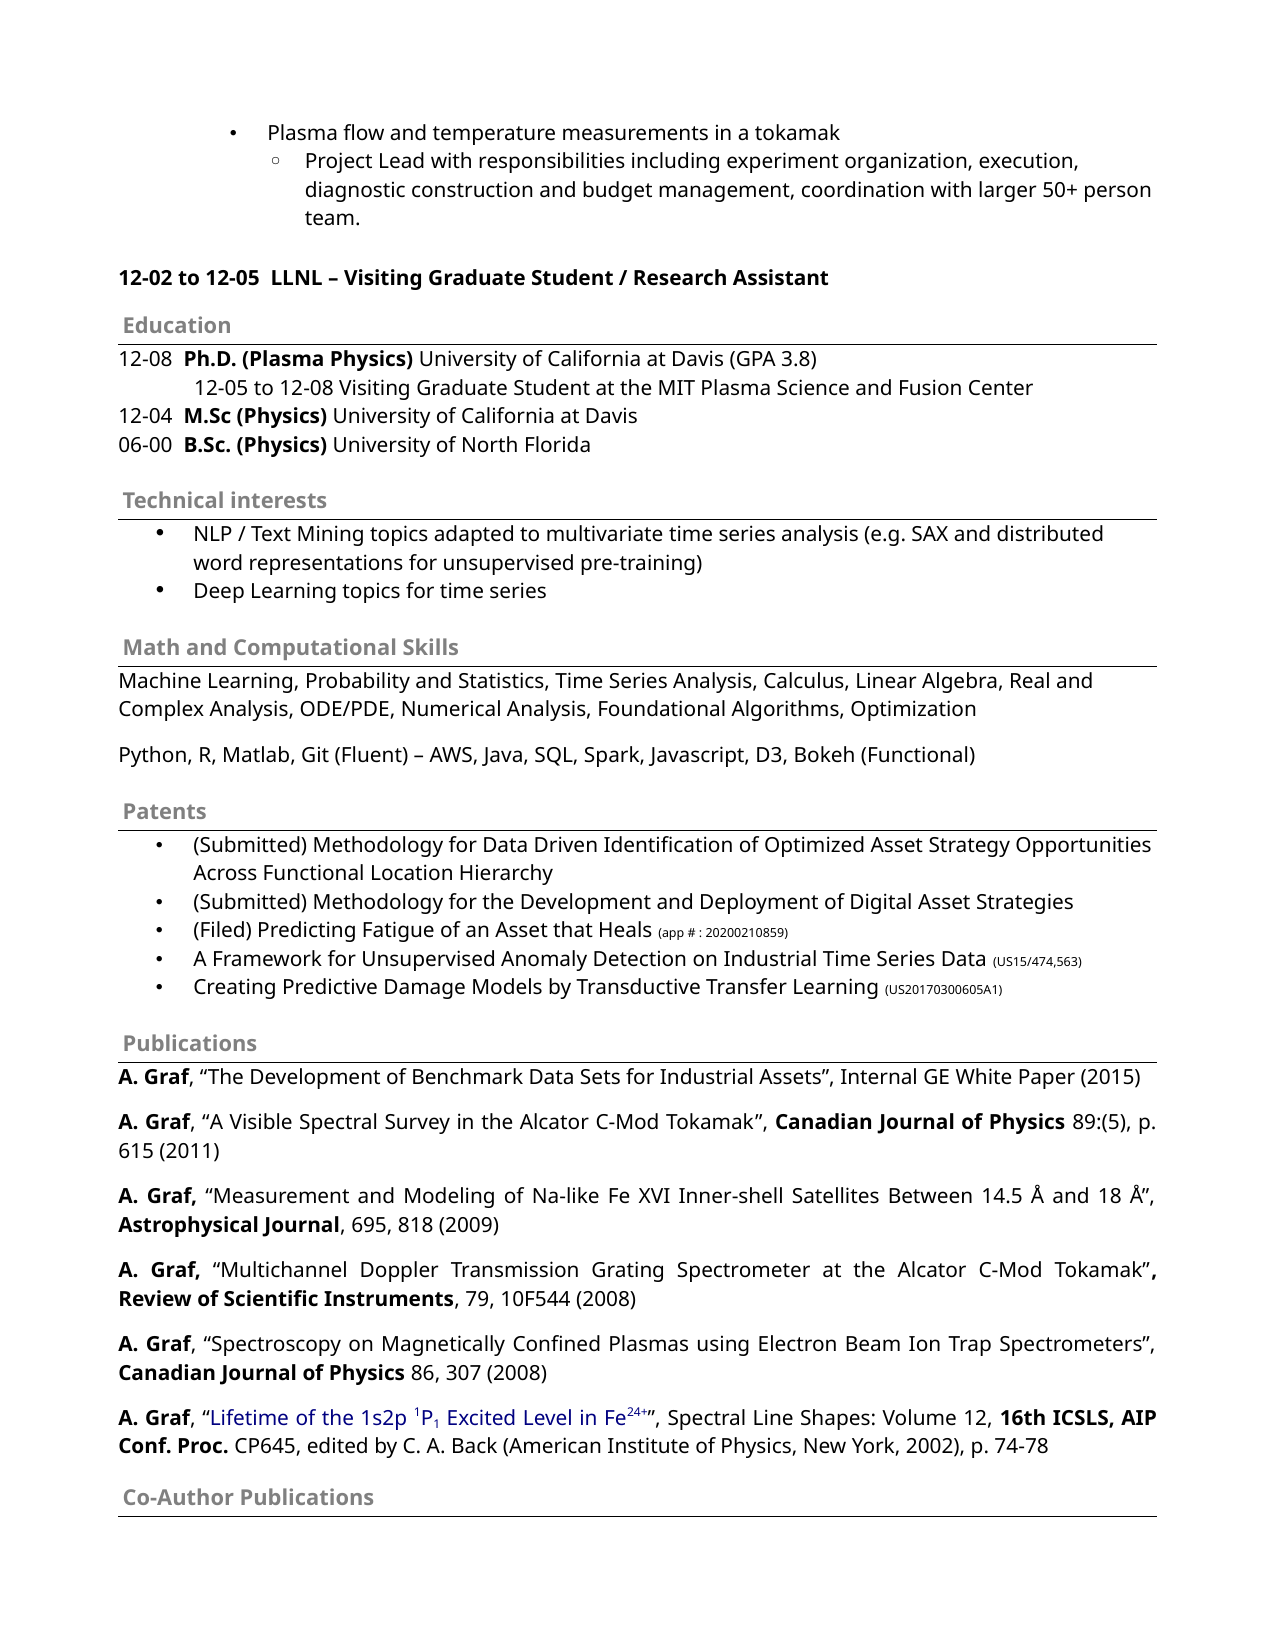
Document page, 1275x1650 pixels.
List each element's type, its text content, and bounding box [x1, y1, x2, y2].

text A. Graf, “Lifetime of the 1s2p 1P1 Excited Level in Fe24+”, Spectral Line Shapes: Volume 12, 16th ICSLS, AIP Conf. Proc. CP645, edited by C. A. Back (American Institute of Physics, New York, 2002), p. 74-78 [118, 1403, 1157, 1460]
list Project Lead with responsibilities including experiment organization, execution, diagnostic construction and budget management, coordination with larger 50+ person team. [267, 147, 1157, 232]
text A. Graf, “Multichannel Doppler Transmission Grating Spectrometer at the Alcator C-Mod Tokamak”, Review of Scientific Instruments, 79, 10F544 (2008) [118, 1255, 1157, 1312]
text 06-00 B.Sc. (Physics) University of North Florida [118, 430, 1157, 458]
text Publications [118, 1023, 1157, 1062]
list (Submitted) Methodology for the Development and Deployment of Digital Asset Strategies [156, 887, 1157, 915]
list Plasma flow and temperature measurements in a tokamak [229, 118, 1157, 147]
list Deep Learning topics for time series [156, 576, 1157, 605]
text Python, R, Matlab, Git (Fluent) – AWS, Java, SQL, Spark, Javascript, D3, Bokeh (Functional) [118, 740, 1157, 768]
list Creating Predictive Damage Models by Transductive Transfer Learning (US20170300605A1) [156, 972, 1157, 1001]
text Machine Learning, Probability and Statistics, Time Series Analysis, Calculus, Linear Algebra, Real and Complex Analysis, ODE/PDE, Numerical Analysis, Foundational Algorithms, Optimization [118, 667, 1157, 723]
list A Framework for Unsupervised Anomaly Detection on Industrial Time Series Data (US15/474,563) [156, 944, 1157, 972]
text 12-08 Ph.D. (Plasma Physics) University of California at Davis (GPA 3.8) [118, 345, 1157, 373]
list (Submitted) Methodology for Data Driven Identification of Optimized Asset Strategy Opportunities Across Functional Location Hierarchy [156, 831, 1157, 887]
text A. Graf, “A Visible Spectral Survey in the Alcator C-Mod Tokamak”, Canadian Journal of Physics 89:(5), p. 615 (2011) [118, 1107, 1157, 1164]
text Technical interests [118, 481, 1157, 519]
text 12-04 M.Sc (Physics) University of California at Davis [118, 401, 1157, 430]
text A. Graf, “The Development of Benchmark Data Sets for Industrial Assets”, Internal GE White Paper (2015) [118, 1063, 1157, 1090]
list (Filed) Predicting Fatigue of an Asset that Heals (app # : 20200210859) [156, 915, 1157, 944]
text Co-Author Publications [118, 1477, 1157, 1516]
text Education [118, 306, 1157, 344]
text Patents [118, 791, 1157, 830]
text A. Graf, “Spectroscopy on Magnetically Confined Plasmas using Electron Beam Ion Trap Spectrometers”, Canadian Journal of Physics 86, 307 (2008) [118, 1329, 1157, 1386]
list NLP / Text Mining topics adapted to multivariate time series analysis (e.g. SAX and distributed word representations for unsupervised pre-training) [156, 520, 1157, 576]
text A. Graf, “Measurement and Modeling of Na-like Fe XVI Inner-shell Satellites Between 14.5 Å and 18 Å”, Astrophysical Journal, 695, 818 (2009) [118, 1181, 1157, 1238]
text 12-02 to 12-05 LLNL – Visiting Graduate Student / Research Assistant [118, 263, 1157, 292]
text Math and Computational Skills [118, 627, 1157, 666]
text 12-05 to 12-08 Visiting Graduate Student at the MIT Plasma Science and Fusion Center [118, 373, 1157, 401]
